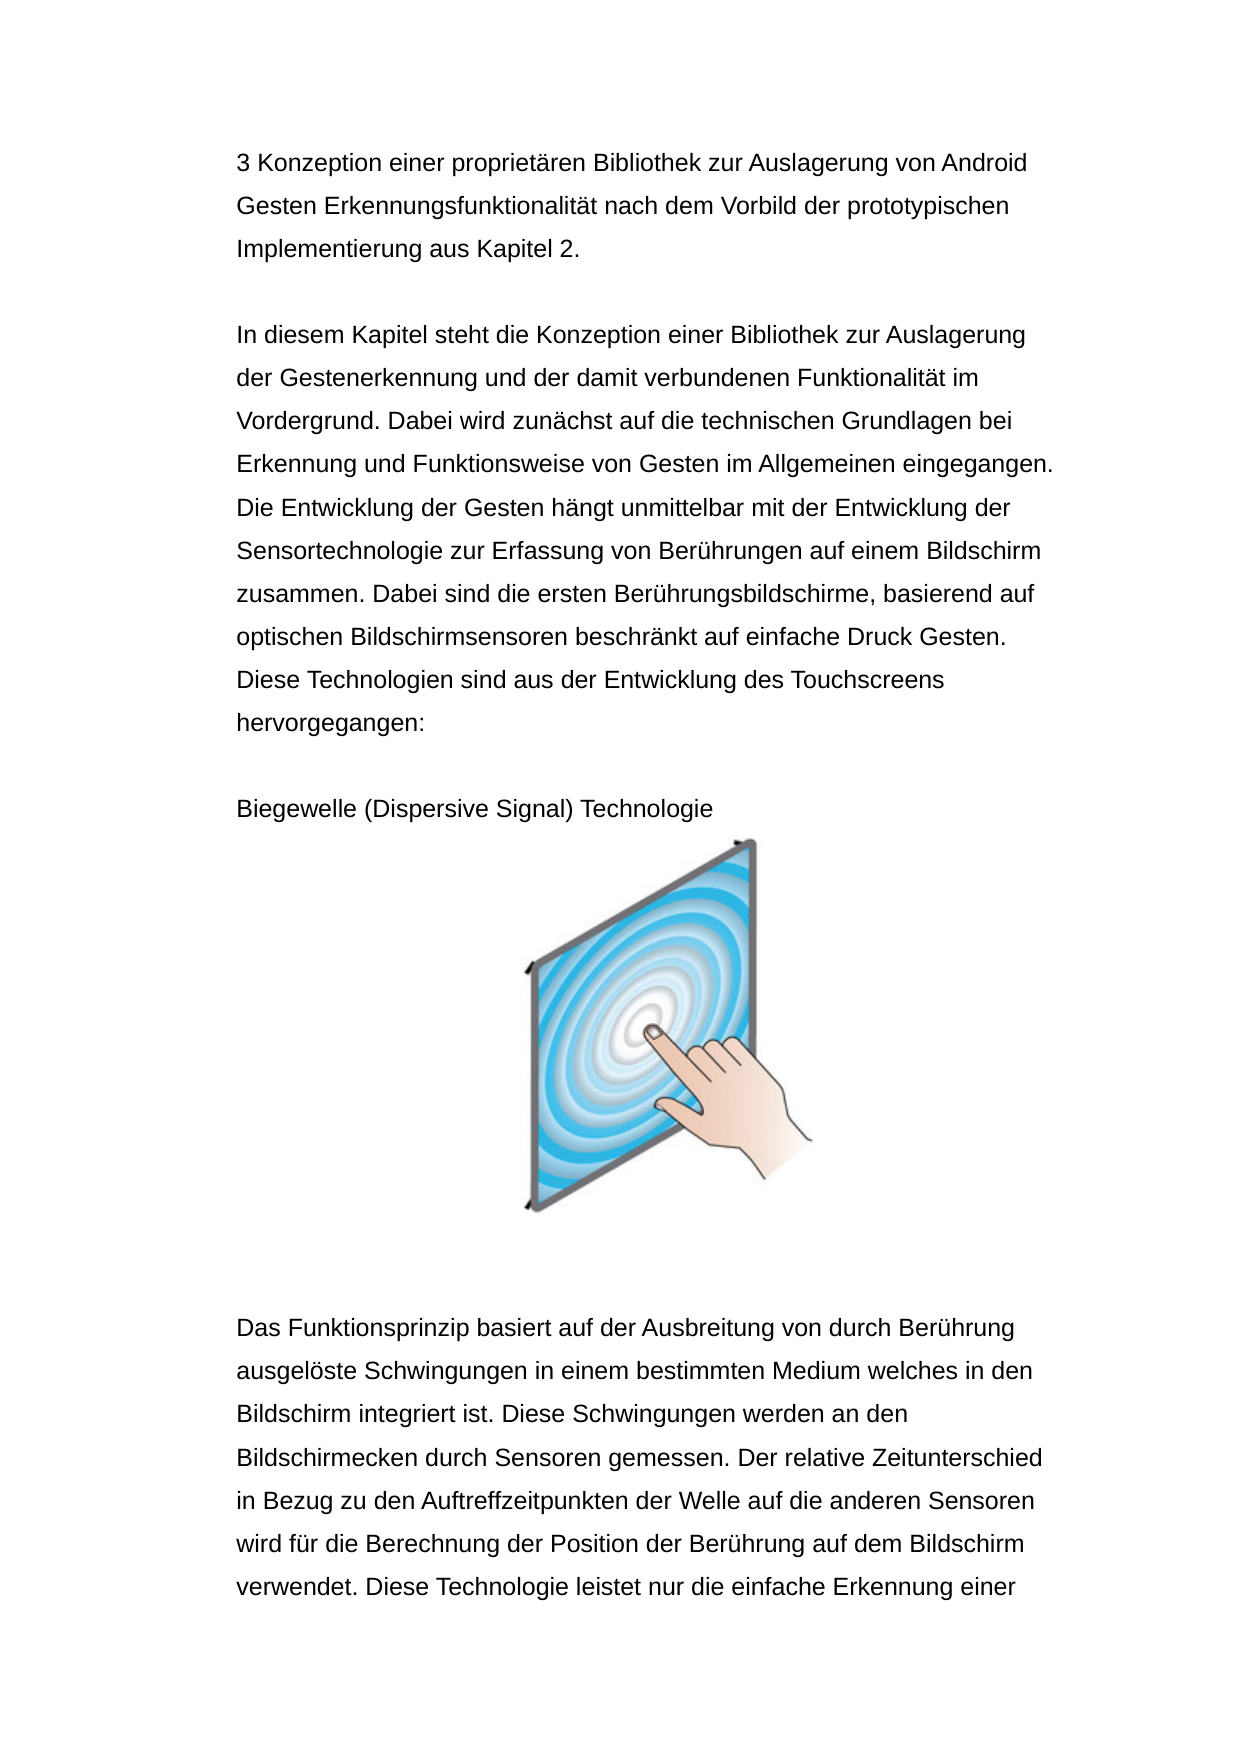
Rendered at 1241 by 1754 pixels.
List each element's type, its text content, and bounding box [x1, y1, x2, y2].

text Biegewelle (Dispersive Signal) Technologie [236, 794, 1063, 823]
text 3 Konzeption einer proprietären Bibliothek zur Auslagerung von Android Gesten Erkennungsfunktionalität nach dem Vorbild der prototypischen Implementierung aus Kapitel 2. [236, 148, 1063, 263]
text Das Funktionsprinzip basiert auf der Ausbreitung von durch Berührung ausgelöste Schwingungen in einem bestimmten Medium welches in den Bildschirm integriert ist. Diese Schwingungen werden an den Bildschirmecken durch Sensoren gemessen. Der relative Zeitunterschied in Bezug zu den Auftreffzeitpunkten der Welle auf die anderen Sensoren wird für die Berechnung der Position der Berührung auf dem Bildschirm verwendet. Diese Technologie leistet nur die einfache Erkennung einer [236, 1313, 1063, 1601]
picture [486, 837, 814, 1213]
text In diesem Kapitel steht die Konzeption einer Bibliothek zur Auslagerung der Gestenerkennung und der damit verbundenen Funktionalität im Vordergrund. Dabei wird zunächst auf die technischen Grundlagen bei Erkennung und Funktionsweise von Gesten im Allgemeinen eingegangen. Die Entwicklung der Gesten hängt unmittelbar mit der Entwicklung der Sensortechnologie zur Erfassung von Berührungen auf einem Bildschirm zusammen. Dabei sind die ersten Berührungsbildschirme, basierend auf optischen Bildschirmsensoren beschränkt auf einfache Druck Gesten. Diese Technologien sind aus der Entwicklung des Touchscreens hervorgegangen: [236, 320, 1063, 737]
